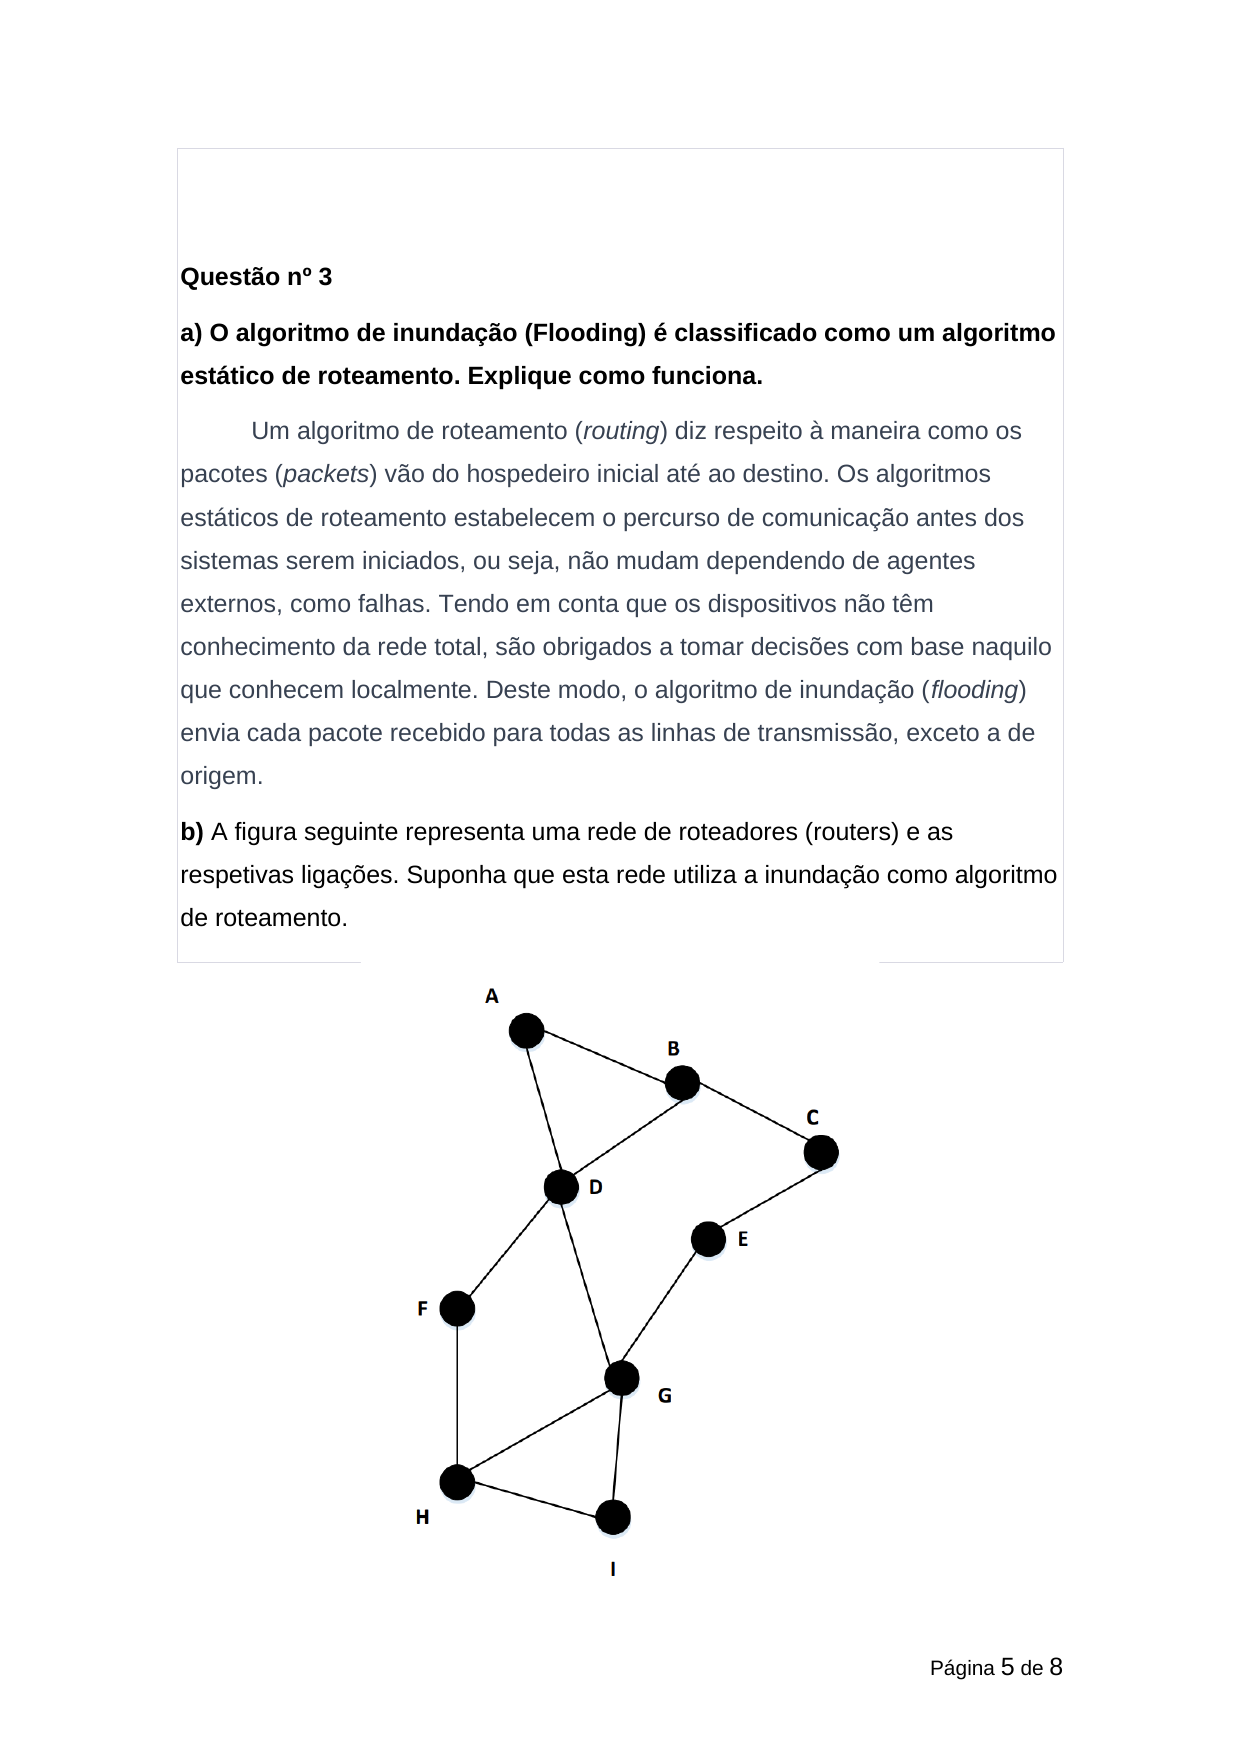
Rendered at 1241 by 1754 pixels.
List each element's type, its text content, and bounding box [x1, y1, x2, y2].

text [178, 956, 1063, 962]
picture [360, 958, 880, 1594]
text Questão nº 3 [178, 259, 1063, 291]
text b) A figura seguinte representa uma rede de roteadores (routers) e as respetivas ligações. Suponha que esta rede utiliza a inundação como algoritmo de roteamento. [178, 814, 1063, 932]
text Um algoritmo de roteamento (routing) diz respeito à maneira como os pacotes (packets) vão do hospedeiro inicial até ao destino. Os algoritmos estáticos de roteamento estabelecem o percurso de comunicação antes dos sistemas serem iniciados, ou seja, não mudam dependendo de agentes externos, como falhas. Tendo em conta que os dispositivos não têm conhecimento da rede total, são obrigados a tomar decisões com base naquilo que conhecem localmente. Deste modo, o algoritmo de inundação (flooding) envia cada pacote recebido para todas as linhas de transmissão, exceto a de origem. [178, 413, 1063, 790]
text a) O algoritmo de inundação (Flooding) é classificado como um algoritmo estático de roteamento. Explique como funciona. [178, 314, 1063, 389]
